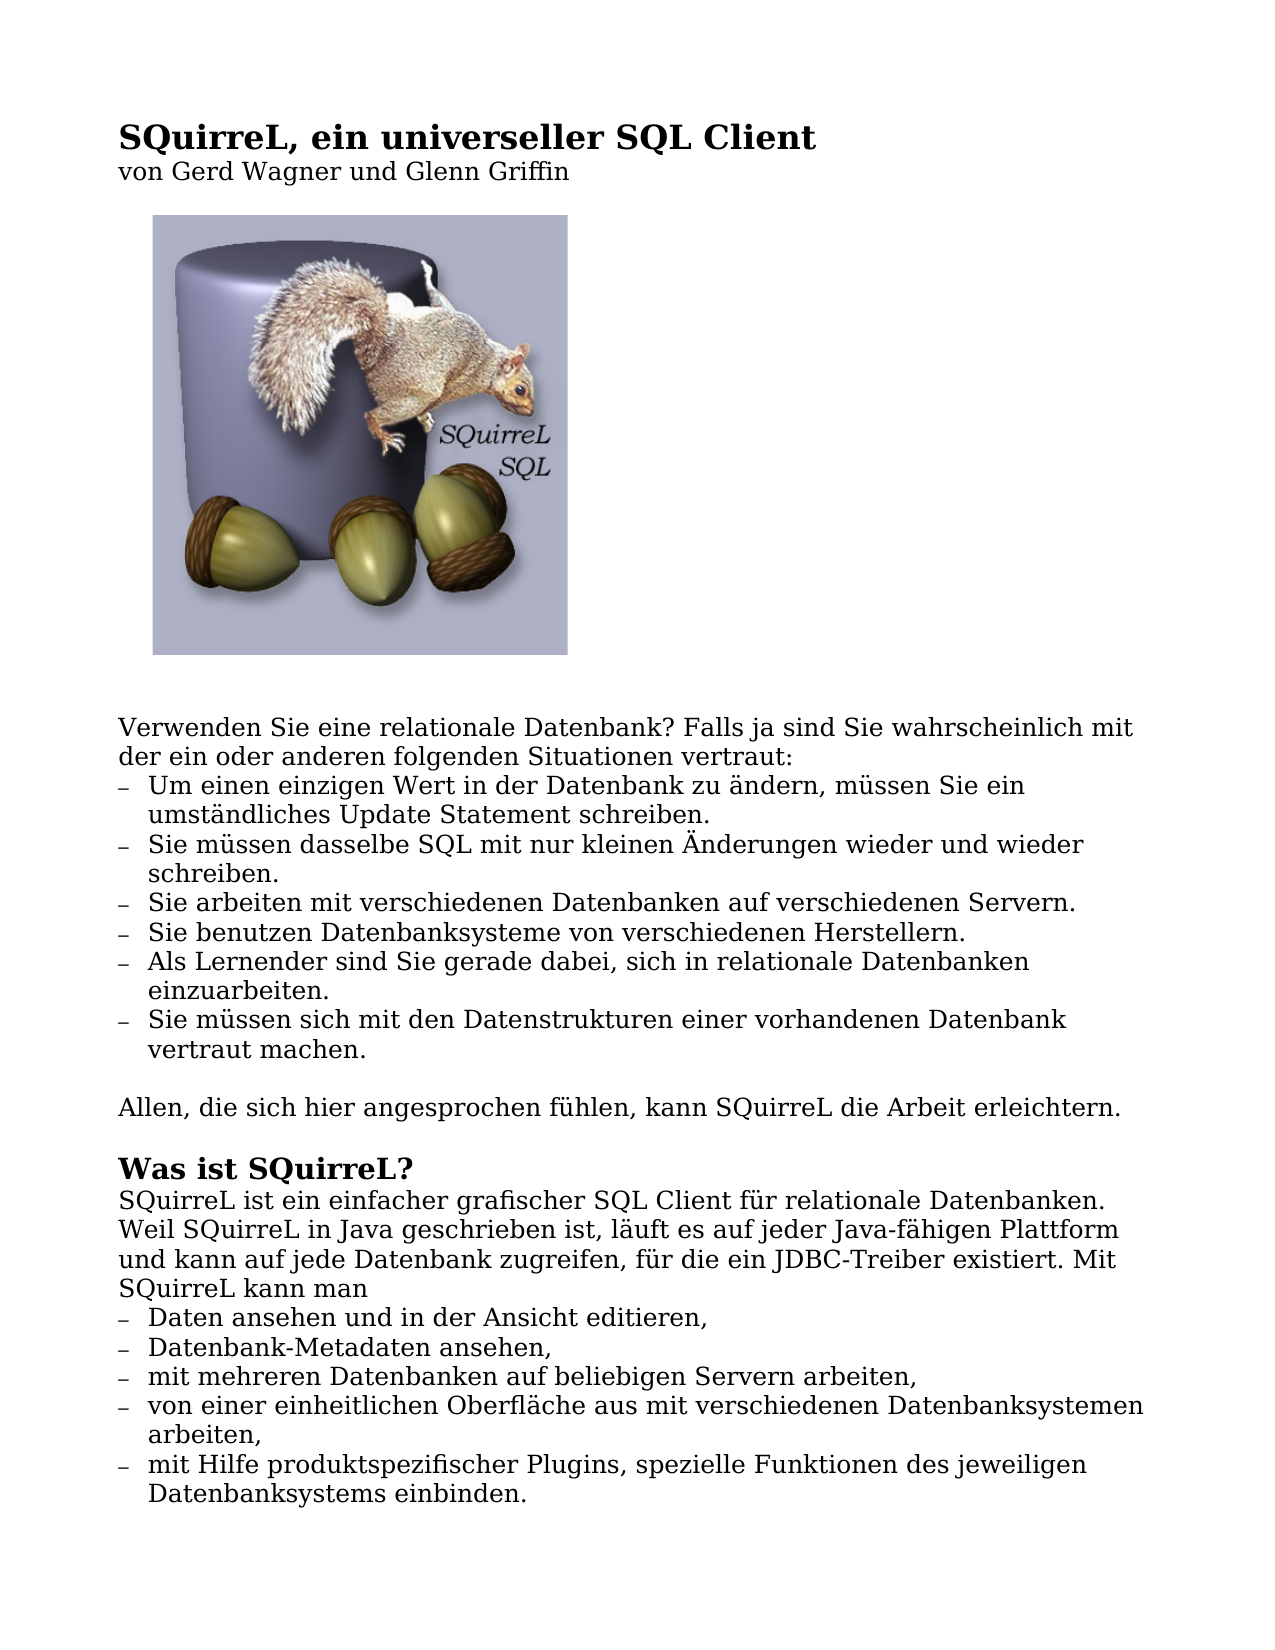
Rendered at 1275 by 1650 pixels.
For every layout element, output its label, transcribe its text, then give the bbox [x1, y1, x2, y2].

list mit mehreren Datenbanken auf beliebigen Servern arbeiten, [118, 1362, 1157, 1391]
list Um einen einzigen Wert in der Datenbank zu ändern, müssen Sie ein umständliches Update Statement schreiben. [118, 771, 1157, 830]
list Als Lernender sind Sie gerade dabei, sich in relationale Datenbanken einzuarbeiten. [118, 947, 1157, 1006]
list Sie arbeiten mit verschiedenen Datenbanken auf verschiedenen Servern. [118, 888, 1157, 918]
list Sie müssen dasselbe SQL mit nur kleinen Änderungen wieder und wieder schreiben. [118, 830, 1157, 888]
text SQuirreL ist ein einfacher grafischer SQL Client für relationale Datenbanken. Weil SQuirreL in Java geschrieben ist, läuft es auf jeder Java-fähigen Plattform und kann auf jede Datenbank zugreifen, für die ein JDBC-Treiber existiert. Mit SQuirreL kann man [118, 1186, 1157, 1303]
picture [152, 215, 568, 655]
text Was ist SQuirreL? [118, 1152, 1157, 1186]
list Sie benutzen Datenbanksysteme von verschiedenen Herstellern. [118, 918, 1157, 947]
text von Gerd Wagner und Glenn Griffin [118, 157, 1157, 186]
list mit Hilfe produktspezifischer Plugins, spezielle Funktionen des jeweiligen Datenbanksystems einbinden. [118, 1450, 1157, 1508]
list Sie müssen sich mit den Datenstrukturen einer vorhandenen Datenbank vertraut machen. [118, 1006, 1157, 1064]
text SQuirreL, ein universeller SQL Client [118, 118, 1157, 157]
list Daten ansehen und in der Ansicht editieren, [118, 1303, 1157, 1333]
list von einer einheitlichen Oberfläche aus mit verschiedenen Datenbanksystemen arbeiten, [118, 1391, 1157, 1450]
text Allen, die sich hier angesprochen fühlen, kann SQuirreL die Arbeit erleichtern. [118, 1093, 1157, 1123]
text Verwenden Sie eine relationale Datenbank? Falls ja sind Sie wahrscheinlich mit der ein oder anderen folgenden Situationen vertraut: [118, 713, 1157, 771]
list Datenbank-Metadaten ansehen, [118, 1333, 1157, 1362]
